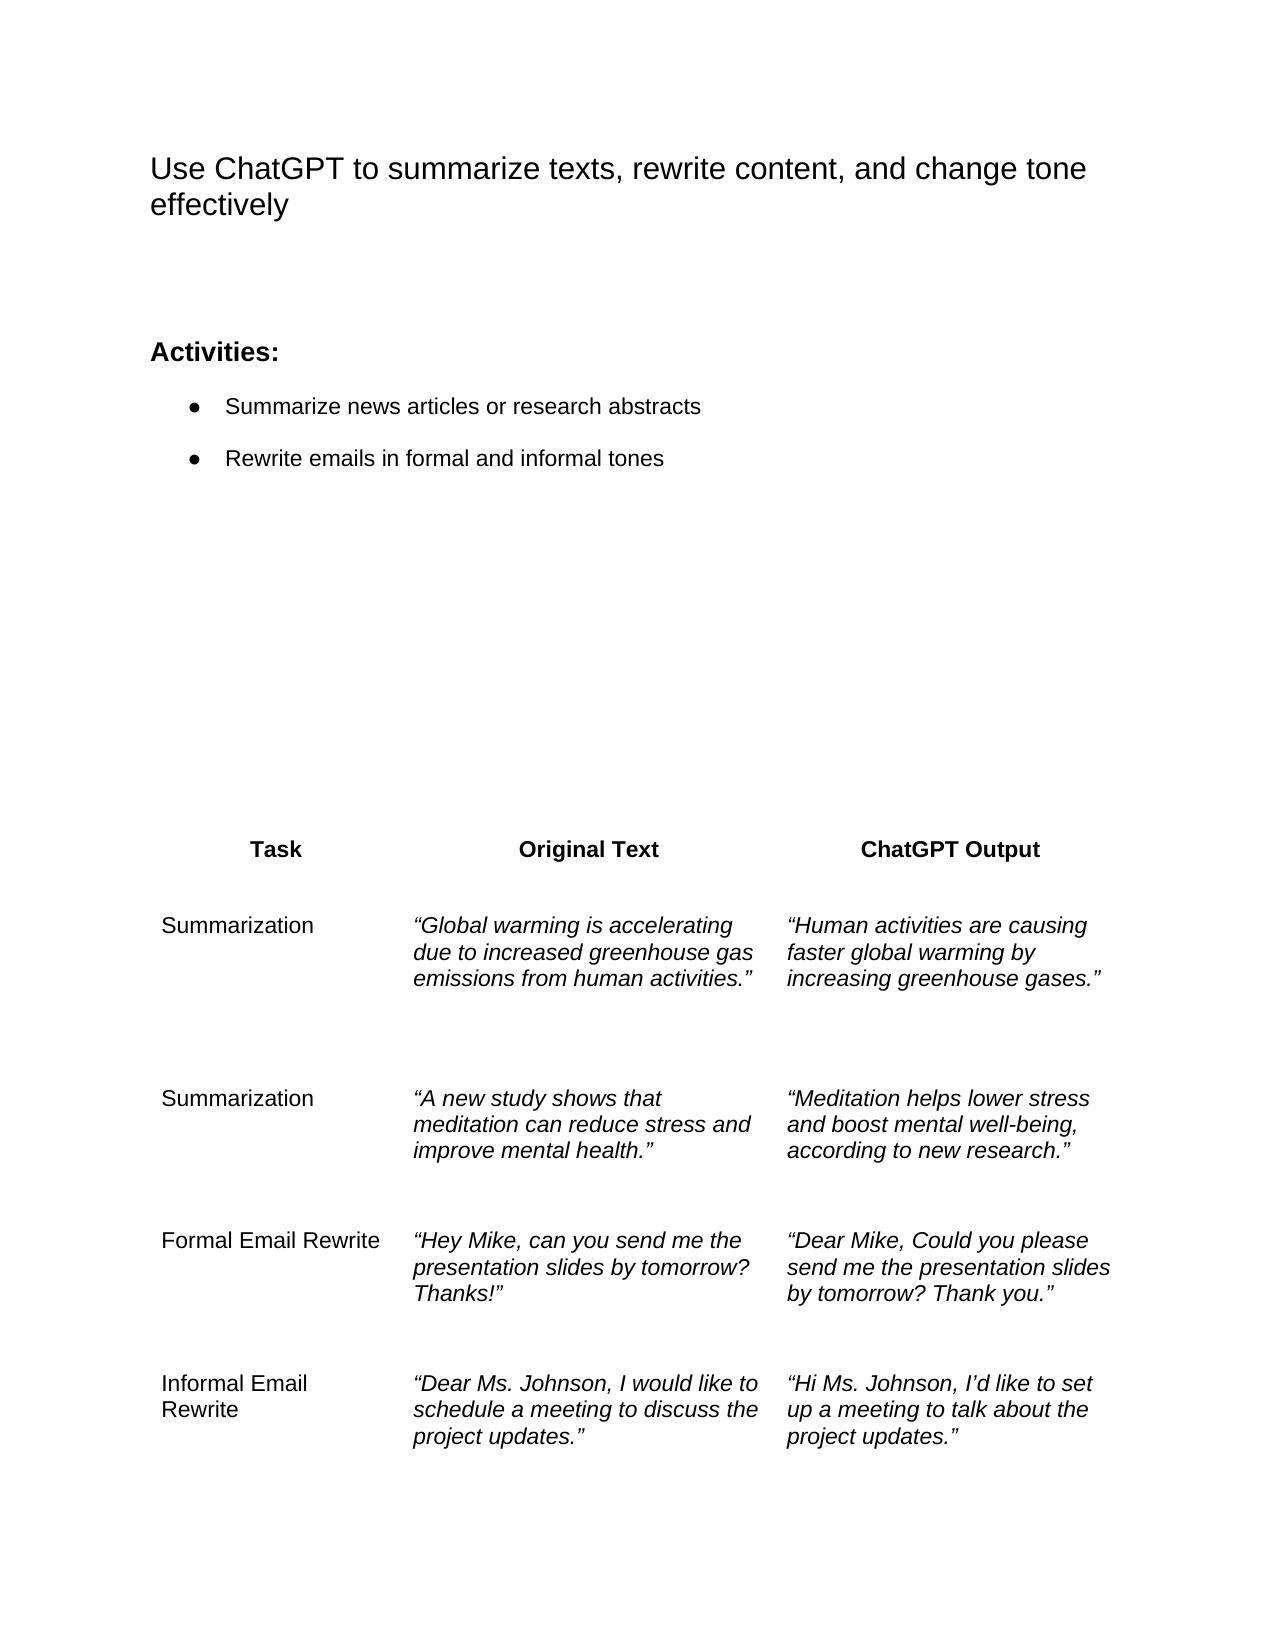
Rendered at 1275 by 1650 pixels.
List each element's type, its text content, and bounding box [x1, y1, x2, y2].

text Use ChatGPT to summarize texts, rewrite content, and change tone effectively [150, 150, 1125, 222]
list Rewrite emails in formal and informal tones [187, 445, 1125, 472]
table_header ChatGPT Output [776, 811, 1125, 887]
table_header Original Text [402, 811, 776, 887]
subtitle Activities: [150, 336, 1125, 368]
table_cell “Global warming is accelerating due to increased greenhouse gas emissions from human activities.” [402, 887, 776, 1060]
table_cell “Dear Ms. Johnson, I would like to schedule a meeting to discuss the project updates.” [402, 1345, 776, 1488]
table_cell “Dear Mike, Could you please send me the presentation slides by tomorrow? Thank you.” [776, 1203, 1125, 1345]
list Summarize news articles or research abstracts [187, 393, 1125, 445]
table_cell “Human activities are causing faster global warming by increasing greenhouse gases.” [776, 887, 1125, 1060]
table_cell Summarization [150, 1060, 402, 1202]
table_cell “A new study shows that meditation can reduce stress and improve mental health.” [402, 1060, 776, 1202]
table_cell “Hey Mike, can you send me the presentation slides by tomorrow? Thanks!” [402, 1203, 776, 1345]
table_cell “Meditation helps lower stress and boost mental well-being, according to new research.” [776, 1060, 1125, 1202]
table_cell Summarization [150, 887, 402, 1060]
table_header Task [150, 811, 402, 887]
table_cell Formal Email Rewrite [150, 1203, 402, 1345]
table_cell Informal Email Rewrite [150, 1345, 402, 1488]
table_cell “Hi Ms. Johnson, I’d like to set up a meeting to talk about the project updates.” [776, 1345, 1125, 1488]
